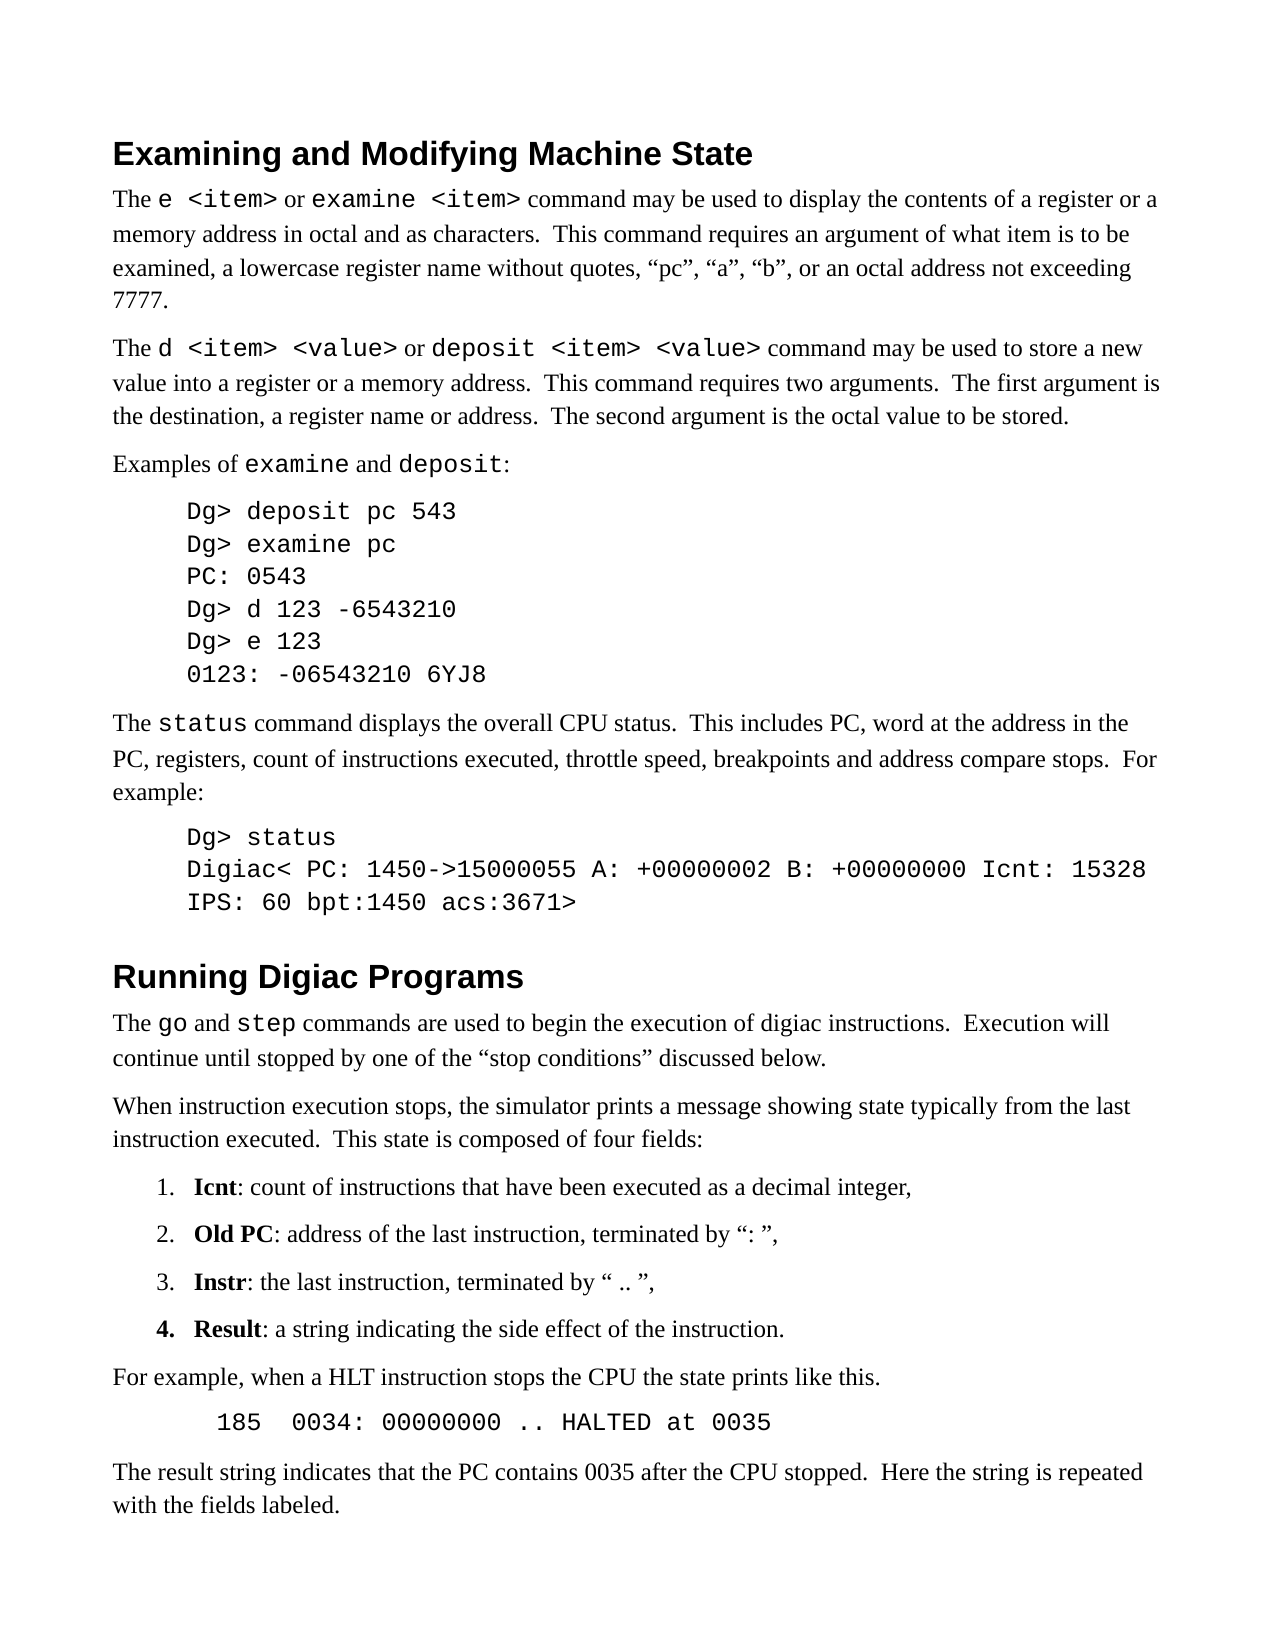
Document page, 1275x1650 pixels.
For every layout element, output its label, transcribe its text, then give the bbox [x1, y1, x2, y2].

list Result: a string indicating the side effect of the instruction. [156, 1314, 1162, 1343]
list Instr: the last instruction, terminated by “ .. ”, [156, 1267, 1162, 1296]
list Old PC: address of the last instruction, terminated by “: ”, [156, 1219, 1162, 1248]
text The e <item> or examine <item> command may be used to display the contents of a register or a memory address in octal and as characters. This command requires an argument of what item is to be examined, a lowercase register name without quotes, “pc”, “a”, “b”, or an octal address not exceeding 7777. [112, 184, 1162, 314]
text The result string indicates that the PC contains 0035 after the CPU stopped. Here the string is repeated with the fields labeled. [112, 1457, 1162, 1518]
text 185 0034: 00000000 .. HALTED at 0035 [186, 1410, 1162, 1438]
text When instruction execution stops, the simulator prints a message showing state typically from the last instruction executed. This state is composed of four fields: [112, 1091, 1162, 1153]
text The status command displays the overall CPU status. This includes PC, word at the address in the PC, registers, count of instructions executed, throttle speed, breakpoints and address compare stops. For example: [112, 708, 1162, 805]
subtitle Examining and Modifying Machine State [112, 133, 1162, 172]
text The go and step commands are used to begin the execution of digiac instructions. Execution will continue until stopped by one of the “stop conditions” discussed below. [112, 1008, 1162, 1072]
subtitle Running Digiac Programs [112, 957, 1162, 996]
text Examples of examine and deposit: [112, 449, 1162, 480]
text The d <item> <value> or deposit <item> <value> command may be used to store a new value into a register or a memory address. This command requires two arguments. The first argument is the destination, a register name or address. The second argument is the octal value to be stored. [112, 333, 1162, 430]
text Dg> status Digiac< PC: 1450->15000055 A: +00000002 B: +00000000 Icnt: 15328 IPS: 60 bpt:1450 acs:3671> [186, 824, 1162, 918]
text Dg> deposit pc 543 Dg> examine pc PC: 0543 Dg> d 123 -6543210 Dg> e 123 0123: -06543210 6YJ8 [186, 499, 1162, 690]
text For example, when a HLT instruction stops the CPU the state prints like this. [112, 1362, 1162, 1391]
list Icnt: count of instructions that have been executed as a decimal integer, [156, 1172, 1162, 1200]
